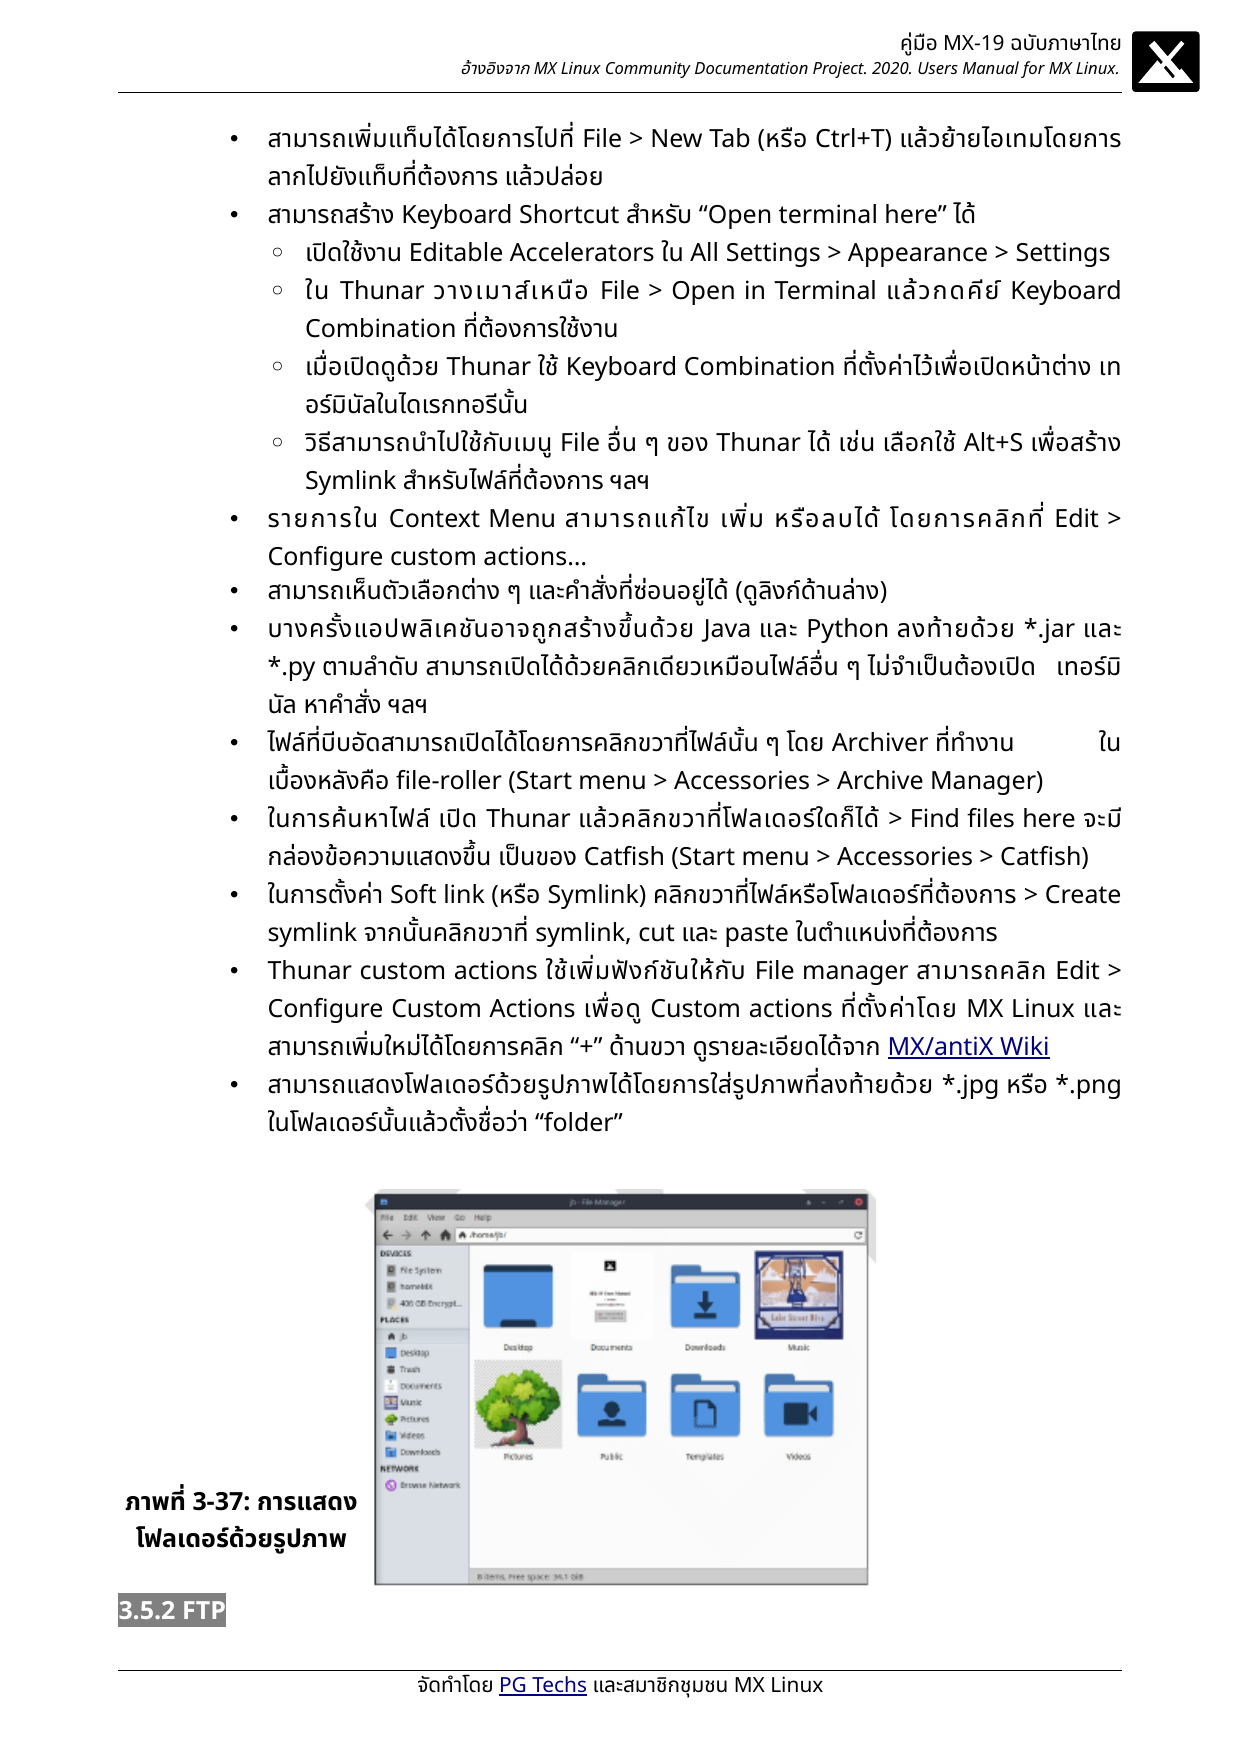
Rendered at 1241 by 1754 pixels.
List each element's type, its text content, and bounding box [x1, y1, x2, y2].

list สามารถเห็นตัวเลือกต่าง ๆ และคำสั่งที่ซ่อนอยู่ได้ (ดูลิงก์ด้านล่าง) [230, 572, 1122, 610]
picture [363, 1189, 877, 1596]
list สามารถสร้าง Keyboard Shortcut สำหรับ “Open terminal here” ได้ [230, 196, 1122, 234]
text 3.5.2 FTP [118, 1593, 1122, 1627]
list Thunar custom actions ใช้เพิ่มฟังก์ชันให้กับ File manager สามารถคลิก Edit > Configure Custom Actions เพื่อดู Custom actions ที่ตั้งค่าโดย MX Linux และสามารถเพิ่มใหม่ได้โดยการคลิก “+” ด้านขวา ดูรายละเอียดได้จาก MX/antiX Wiki [230, 952, 1122, 1066]
list ไฟล์ที่บีบอัดสามารถเปิดได้โดยการคลิกขวาที่ไฟล์นั้น ๆ โดย Archiver ที่ทำงาน ในเบื้องหลังคือ file-roller (Start menu > Accessories > Archive Manager) [230, 724, 1122, 800]
list สามารถแสดงโฟลเดอร์ด้วยรูปภาพได้โดยการใส่รูปภาพที่ลงท้ายด้วย *.jpg หรือ *.png ในโฟลเดอร์นั้นแล้วตั้งชื่อว่า “folder” [230, 1066, 1122, 1142]
list วิธีสามารถนำไปใช้กับเมนู File อื่น ๆ ของ Thunar ได้ เช่น เลือกใช้ Alt+S เพื่อสร้าง Symlink สำหรับไฟล์ที่ต้องการ ฯลฯ [267, 424, 1122, 500]
text ภาพที่ 3-37: การแสดงโฟลเดอร์ด้วยรูปภาพ [118, 1483, 363, 1559]
list ใน Thunar วางเมาส์เหนือ File > Open in Terminal แล้วกดคีย์ Keyboard Combination ที่ต้องการใช้งาน [267, 272, 1122, 348]
list บางครั้งแอปพลิเคชันอาจถูกสร้างขึ้นด้วย Java และ Python ลงท้ายด้วย *.jar และ *.py ตามลำดับ สามารถเปิดได้ด้วยคลิกเดียวเหมือนไฟล์อื่น ๆ ไม่จำเป็นต้องเปิด เทอร์มินัล หาคำสั่ง ฯลฯ [230, 610, 1122, 724]
text [877, 1483, 1122, 1559]
list เปิดใช้งาน Editable Accelerators ใน All Settings > Appearance > Settings [267, 234, 1122, 272]
list ในการค้นหาไฟล์ เปิด Thunar แล้วคลิกขวาที่โฟลเดอร์ใดก็ได้ > Find files here จะมีกล่องข้อความแสดงขึ้น เป็นของ Catfish (Start menu > Accessories > Catfish) [230, 800, 1122, 876]
list ในการตั้งค่า Soft link (หรือ Symlink) คลิกขวาที่ไฟล์หรือโฟลเดอร์ที่ต้องการ > Create symlink จากนั้นคลิกขวาที่ symlink, cut และ paste ในตำแหน่งที่ต้องการ [230, 876, 1122, 952]
list เมื่อเปิดดูด้วย Thunar ใช้ Keyboard Combination ที่ตั้งค่าไว้เพื่อเปิดหน้าต่าง เทอร์มินัลในไดเรกทอรีนั้น [267, 348, 1122, 424]
list รายการใน Context Menu สามารถแก้ไข เพิ่ม หรือลบได้ โดยการคลิกที่ Edit > Configure custom actions… [230, 500, 1122, 572]
list สามารถเพิ่มแท็บได้โดยการไปที่ File > New Tab (หรือ Ctrl+T) แล้วย้ายไอเทมโดยการลากไปยังแท็บที่ต้องการ แล้วปล่อย [230, 121, 1122, 196]
